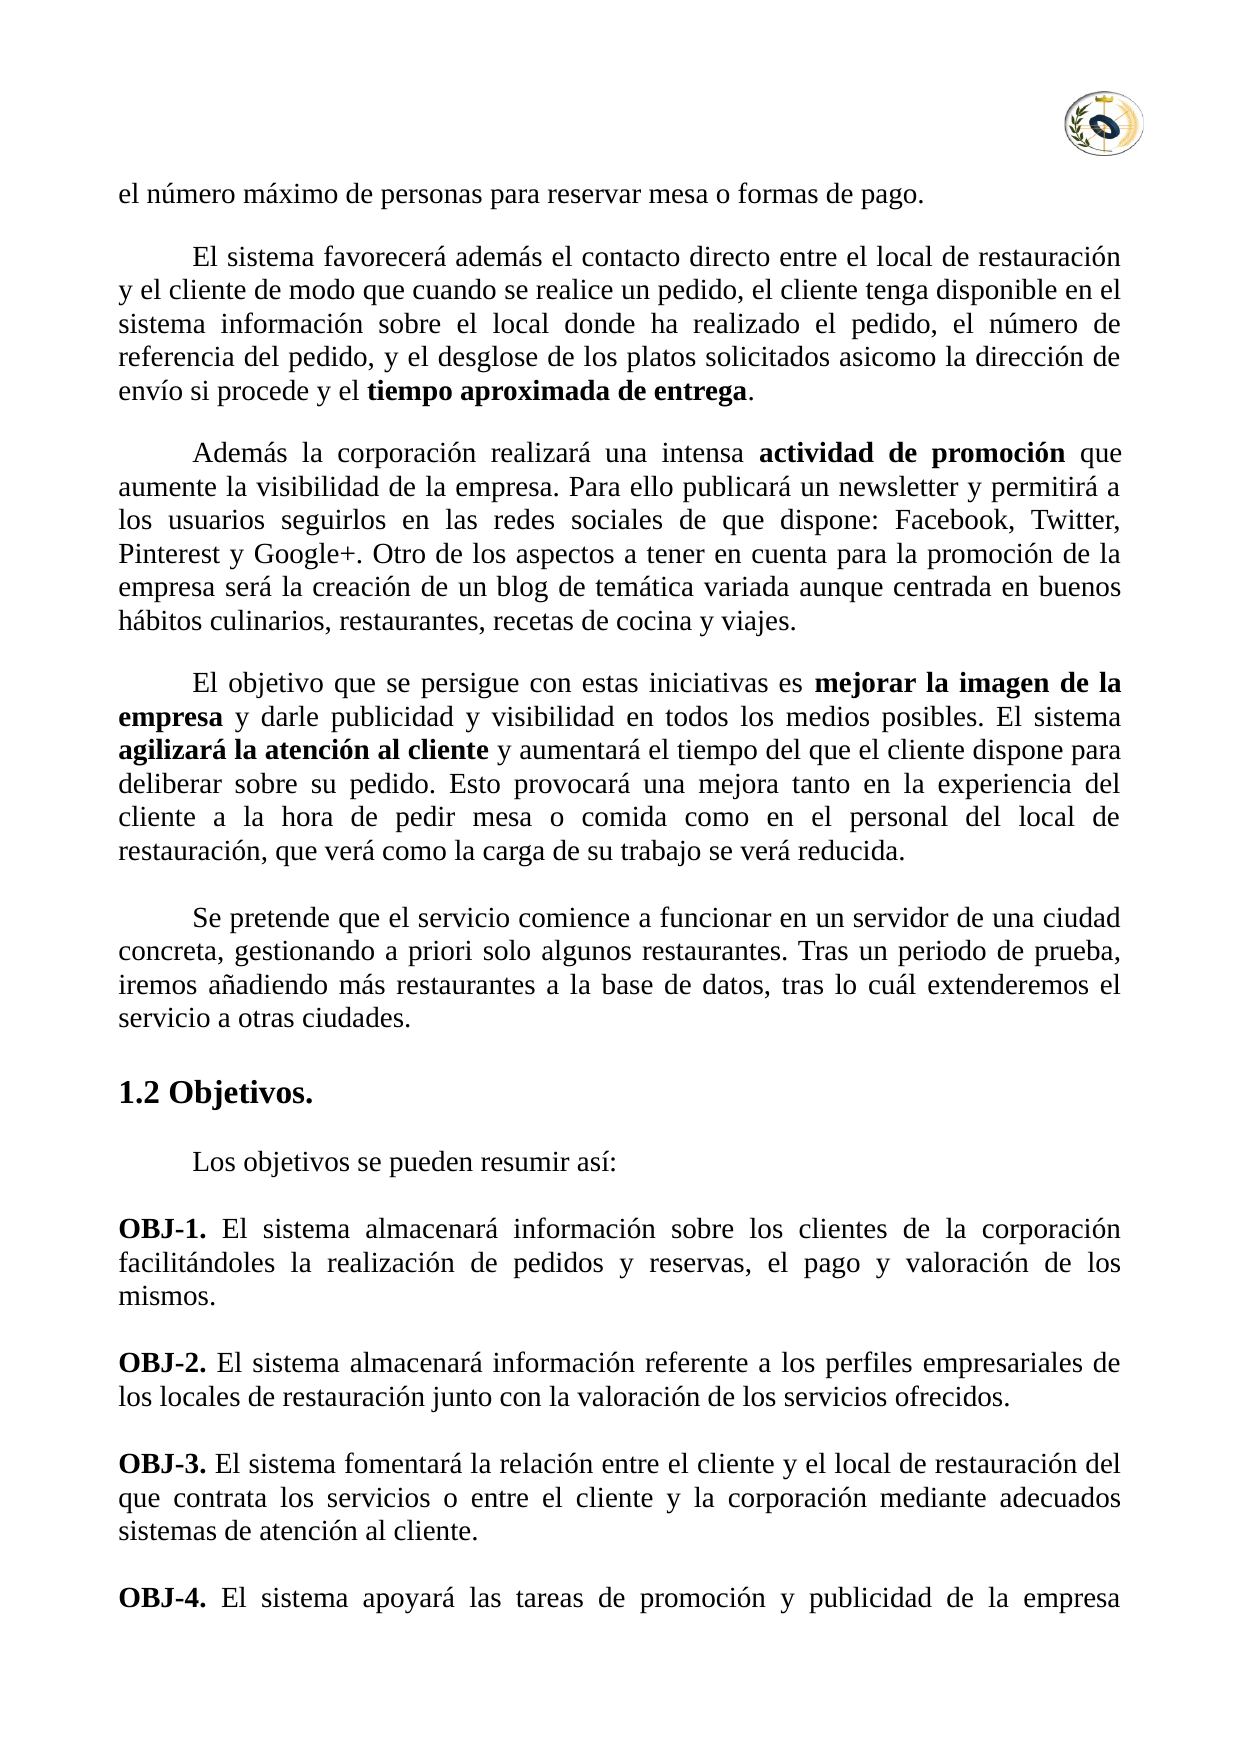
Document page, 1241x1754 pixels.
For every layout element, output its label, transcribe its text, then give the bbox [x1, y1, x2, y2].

text El objetivo que se persigue con estas iniciativas es mejorar la imagen de la empresa y darle publicidad y visibilidad en todos los medios posibles. El sistema agilizará la atención al cliente y aumentará el tiempo del que el cliente dispone para deliberar sobre su pedido. Esto provocará una mejora tanto en la experiencia del cliente a la hora de pedir mesa o comida como en el personal del local de restauración, que verá como la carga de su trabajo se verá reducida. [118, 665, 1122, 866]
text 1.2 Objetivos. [118, 1072, 1122, 1111]
text OBJ-3. El sistema fomentará la relación entre el cliente y el local de restauración del que contrata los servicios o entre el cliente y la corporación mediante adecuados sistemas de atención al cliente. [118, 1446, 1122, 1547]
text OBJ-1. El sistema almacenará información sobre los clientes de la corporación facilitándoles la realización de pedidos y reservas, el pago y valoración de los mismos. [118, 1211, 1122, 1312]
text Los objetivos se pueden resumir así: [118, 1144, 1122, 1178]
picture [1064, 91, 1144, 156]
text OBJ-2. El sistema almacenará información referente a los perfiles empresariales de los locales de restauración junto con la valoración de los servicios ofrecidos. [118, 1346, 1122, 1413]
text Además la corporación realizará una intensa actividad de promoción que aumente la visibilidad de la empresa. Para ello publicará un newsletter y permitirá a los usuarios seguirlos en las redes sociales de que dispone: Facebook, Twitter, Pinterest y Google+. Otro de los aspectos a tener en cuenta para la promoción de la empresa será la creación de un blog de temática variada aunque centrada en buenos hábitos culinarios, restaurantes, recetas de cocina y viajes. [118, 435, 1122, 636]
text Se pretende que el servicio comience a funcionar en un servidor de una ciudad concreta, gestionando a priori solo algunos restaurantes. Tras un periodo de prueba, iremos añadiendo más restaurantes a la base de datos, tras lo cuál extenderemos el servicio a otras ciudades. [118, 900, 1122, 1034]
text El sistema favorecerá además el contacto directo entre el local de restauración y el cliente de modo que cuando se realice un pedido, el cliente tenga disponible en el sistema información sobre el local donde ha realizado el pedido, el número de referencia del pedido, y el desglose de los platos solicitados asicomo la dirección de envío si procede y el tiempo aproximada de entrega. [118, 239, 1122, 406]
text el número máximo de personas para reservar mesa o formas de pago. [118, 176, 1122, 210]
text OBJ-4. El sistema apoyará las tareas de promoción y publicidad de la empresa [118, 1580, 1122, 1614]
